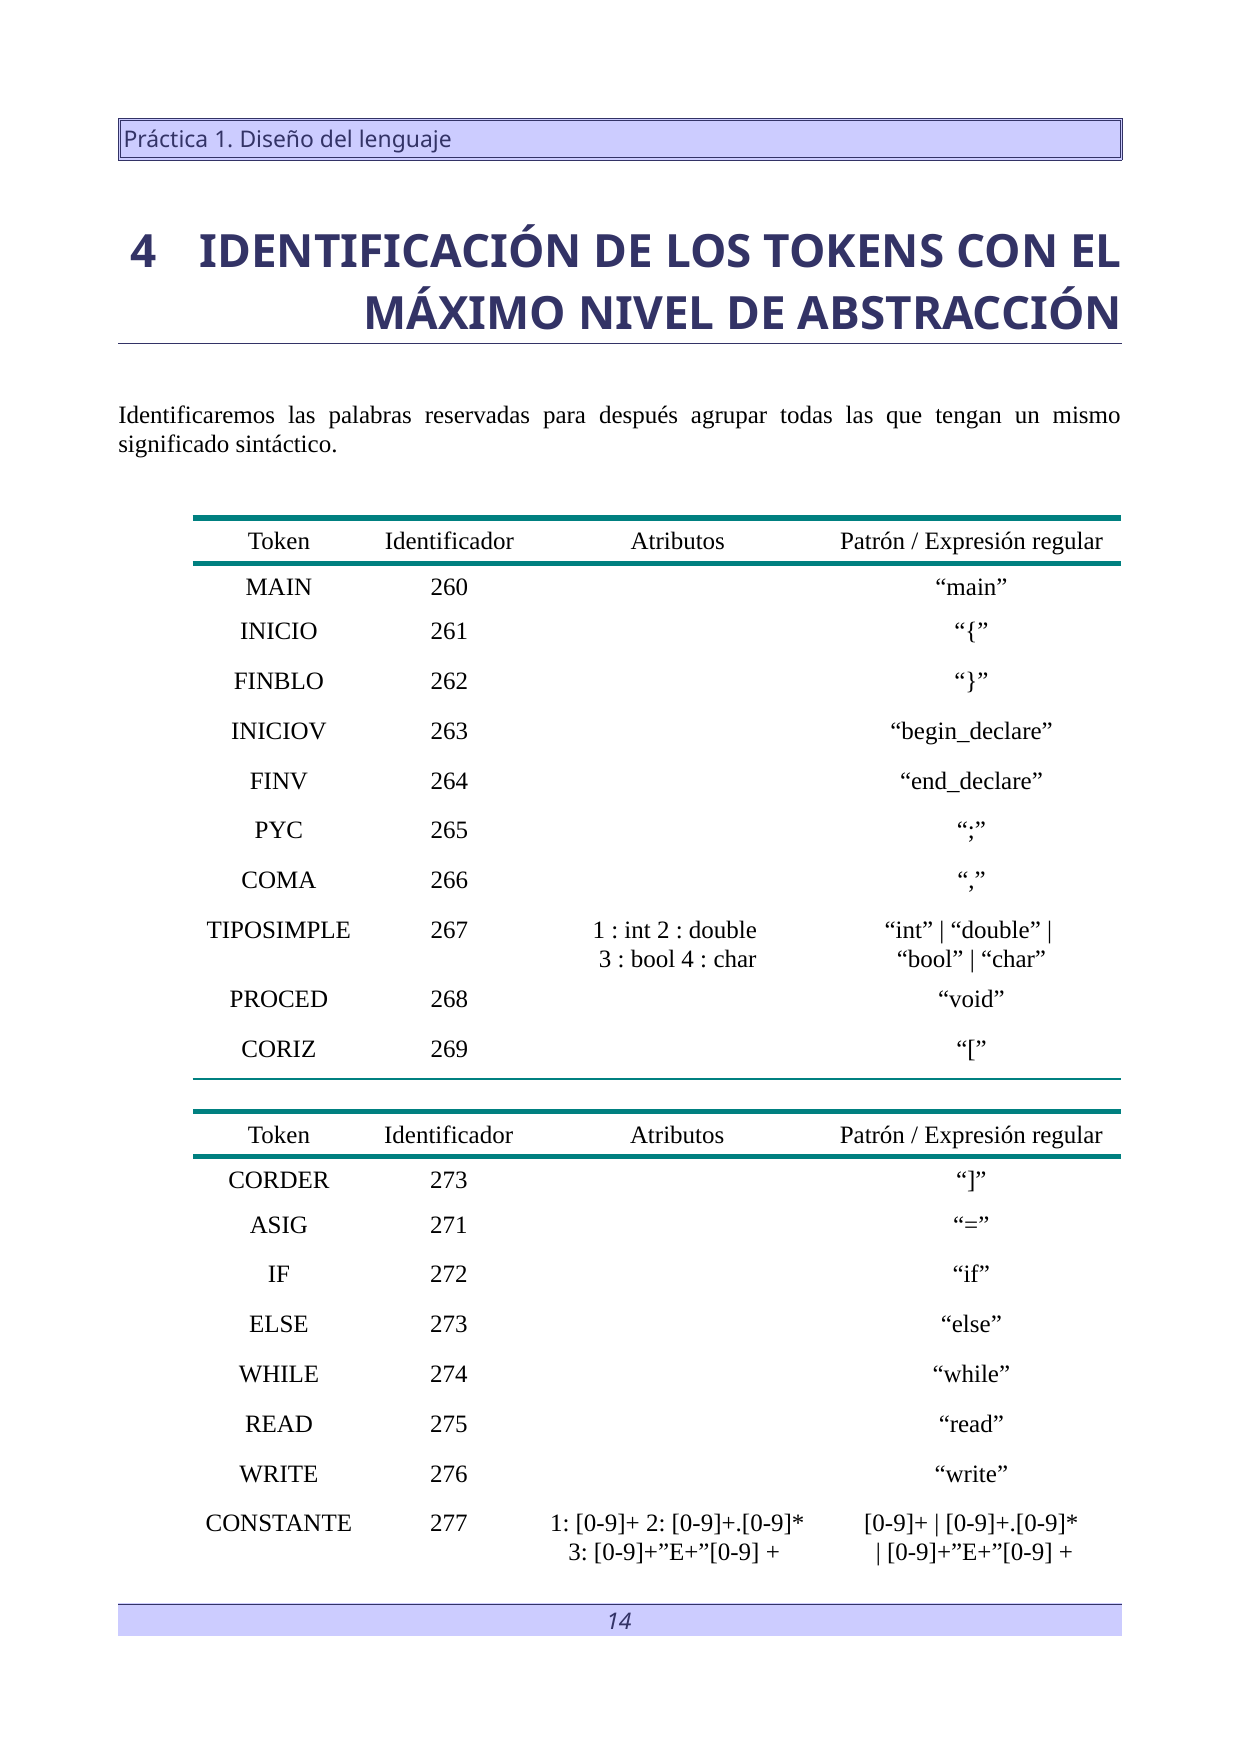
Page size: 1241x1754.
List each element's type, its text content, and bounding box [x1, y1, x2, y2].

table_cell CORIZ [193, 1028, 365, 1078]
table_cell [533, 1403, 821, 1453]
table_cell “,” [822, 860, 1121, 909]
table_cell “read” [821, 1403, 1121, 1453]
table_cell “int” | “double” | “bool” | “char” [822, 909, 1121, 978]
table_cell PYC [193, 810, 365, 859]
table_cell 268 [365, 978, 533, 1028]
table_cell 260 [365, 566, 533, 611]
table_cell “main” [822, 566, 1121, 611]
table_cell [534, 660, 822, 710]
table_cell “]” [821, 1159, 1121, 1204]
table_cell [533, 1204, 821, 1254]
table_cell [534, 760, 822, 810]
subtitle IDENTIFICACIÓN DE LOS TOKENS CON EL MÁXIMO NIVEL DE ABSTRACCIÓN [118, 218, 1122, 343]
table_cell 277 [364, 1503, 533, 1572]
table_cell [0-9]+ | [0-9]+.[0-9]* | [0-9]+”E+”[0-9] + [821, 1503, 1121, 1572]
table_cell 269 [365, 1028, 533, 1078]
table_cell 264 [365, 760, 533, 810]
table_cell “if” [821, 1254, 1121, 1303]
table_cell [534, 710, 822, 760]
table_cell ELSE [193, 1304, 364, 1353]
table_cell INICIO [193, 611, 365, 660]
table_cell TIPOSIMPLE [193, 909, 365, 978]
table_cell 266 [365, 860, 533, 909]
table_cell WHILE [193, 1353, 364, 1403]
table_cell “}” [822, 660, 1121, 710]
table_cell 261 [365, 611, 533, 660]
table_cell [533, 1159, 821, 1204]
table_cell “else” [821, 1304, 1121, 1353]
table_header Atributos [534, 521, 822, 561]
table_cell [533, 1353, 821, 1403]
table_cell 1: [0-9]+ 2: [0-9]+.[0-9]* 3: [0-9]+”E+”[0-9] + [533, 1503, 821, 1572]
table_cell 270 [364, 1159, 533, 1204]
table_header Identificador [365, 521, 533, 561]
table_header Patrón / Expresión regular [822, 521, 1121, 561]
table_cell INICIOV [193, 710, 365, 760]
table_cell COMA [193, 860, 365, 909]
table_cell “;” [822, 810, 1121, 859]
table_cell ASIG [193, 1204, 364, 1254]
table_cell “while” [821, 1353, 1121, 1403]
table_cell FINBLO [193, 660, 365, 710]
table_header Token [193, 1114, 364, 1154]
table_cell CONSTANTE [193, 1503, 364, 1572]
table_header Identificador [364, 1114, 533, 1154]
table_cell [533, 1304, 821, 1353]
table_cell PROCED [193, 978, 365, 1028]
table_cell “void” [822, 978, 1121, 1028]
table_cell 274 [364, 1353, 533, 1403]
table_cell 271 [364, 1204, 533, 1254]
table_cell WRITE [193, 1453, 364, 1503]
table_header Atributos [533, 1114, 821, 1154]
table_cell [533, 1254, 821, 1303]
table_cell [534, 978, 822, 1028]
table_cell 1 : int 2 : double 3 : bool 4 : char [534, 909, 822, 978]
table_cell [534, 810, 822, 859]
table_cell CORDER [193, 1159, 364, 1204]
table_cell “write” [821, 1453, 1121, 1503]
table_cell [534, 1028, 822, 1078]
table_cell 272 [364, 1254, 533, 1303]
table_cell 262 [365, 660, 533, 710]
table_header Token [193, 521, 365, 561]
table_cell “[” [822, 1028, 1121, 1078]
table_cell 263 [365, 710, 533, 760]
table_cell 276 [364, 1453, 533, 1503]
table_cell READ [193, 1403, 364, 1453]
table_cell FINV [193, 760, 365, 810]
table_cell 265 [365, 810, 533, 859]
table_cell “{” [822, 611, 1121, 660]
table_cell [534, 860, 822, 909]
table_cell [534, 566, 822, 611]
table_cell “=” [821, 1204, 1121, 1254]
text Identificaremos las palabras reservadas para después agrupar todas las que tengan un mismo significado sintáctico. [118, 400, 1122, 458]
table_cell “end_declare” [822, 760, 1121, 810]
table_cell 273 [364, 1304, 533, 1353]
table_cell IF [193, 1254, 364, 1303]
table_header Patrón / Expresión regular [821, 1114, 1121, 1154]
table_cell 275 [364, 1403, 533, 1453]
table_cell 267 [365, 909, 533, 978]
table_cell [533, 1453, 821, 1503]
table_cell MAIN [193, 566, 365, 611]
table_cell “begin_declare” [822, 710, 1121, 760]
table_cell [534, 611, 822, 660]
